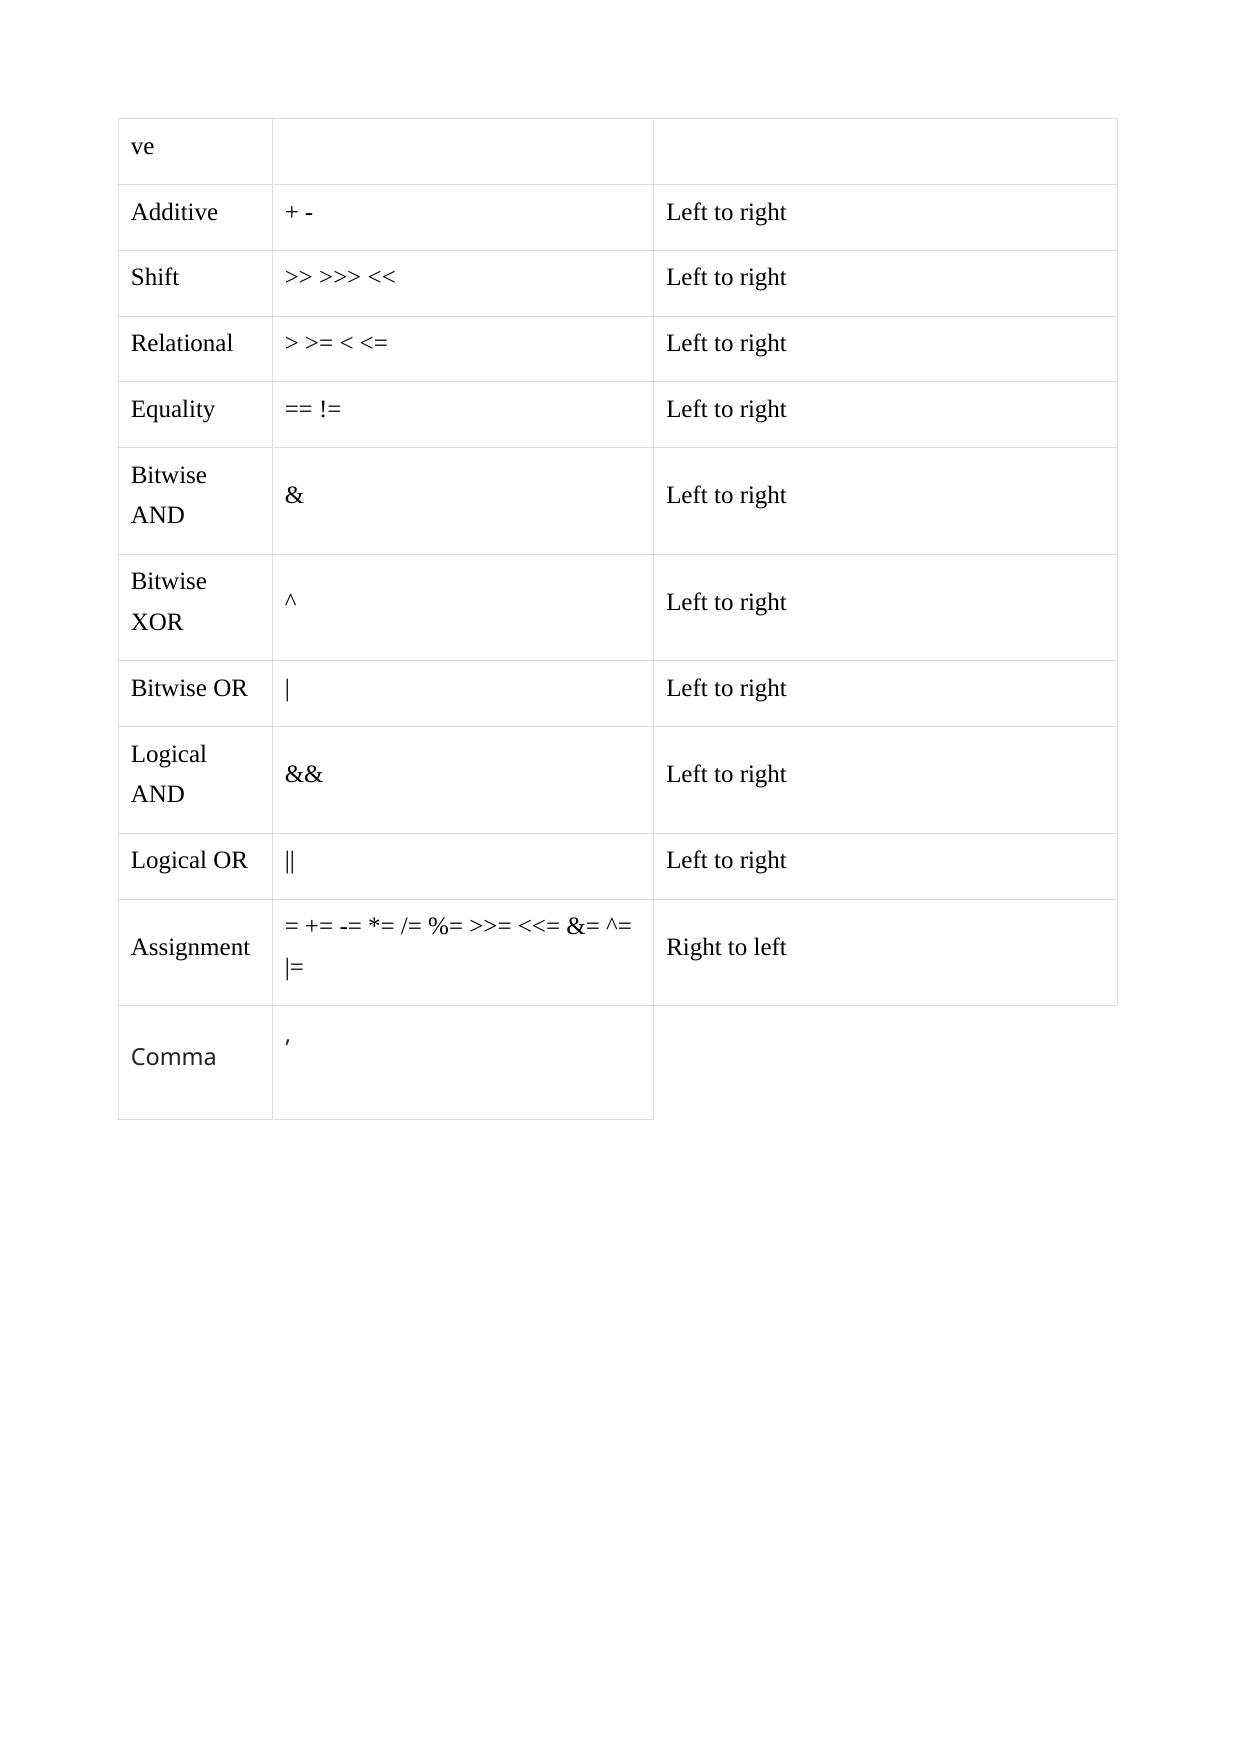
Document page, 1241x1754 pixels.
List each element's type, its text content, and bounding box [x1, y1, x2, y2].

table_cell Left to right [654, 555, 1117, 660]
table_cell Left to right [654, 448, 1117, 554]
table_cell Additive [119, 185, 272, 250]
table_cell | [273, 661, 653, 726]
table_cell Equality [119, 382, 272, 447]
table_cell Relational [119, 317, 272, 381]
table_cell Comma [119, 1006, 272, 1119]
table_cell ^ [273, 555, 653, 660]
table_cell + - [273, 185, 653, 250]
table_cell && [273, 727, 653, 833]
table_cell Left to right [654, 727, 1117, 833]
table_cell > >= < <= [273, 317, 653, 381]
table_cell >> >>> << [273, 251, 653, 316]
table_cell Bitwise OR [119, 661, 272, 726]
table_cell [654, 1006, 1117, 1119]
table_cell == != [273, 382, 653, 447]
table_cell Right to left [654, 900, 1117, 1005]
table_cell Left to right [654, 317, 1117, 381]
table_cell Bitwise XOR [119, 555, 272, 660]
table_cell Logical AND [119, 727, 272, 833]
table_cell [273, 119, 653, 184]
table_cell Shift [119, 251, 272, 316]
table_cell Left to right [654, 185, 1117, 250]
table_cell [654, 119, 1117, 184]
table_cell Left to right [654, 661, 1117, 726]
table_cell ve [119, 119, 272, 184]
table_cell Logical OR [119, 834, 272, 899]
table_cell || [273, 834, 653, 899]
table_cell = += -= *= /= %= >>= <<= &= ^= |= [273, 900, 653, 1005]
table_cell Left to right [654, 834, 1117, 899]
table_cell Left to right [654, 382, 1117, 447]
table_cell & [273, 448, 653, 554]
table_cell Left to right [654, 251, 1117, 316]
table_cell Assignment [119, 900, 272, 1005]
table_cell Bitwise AND [119, 448, 272, 554]
table_cell , [273, 1006, 653, 1119]
